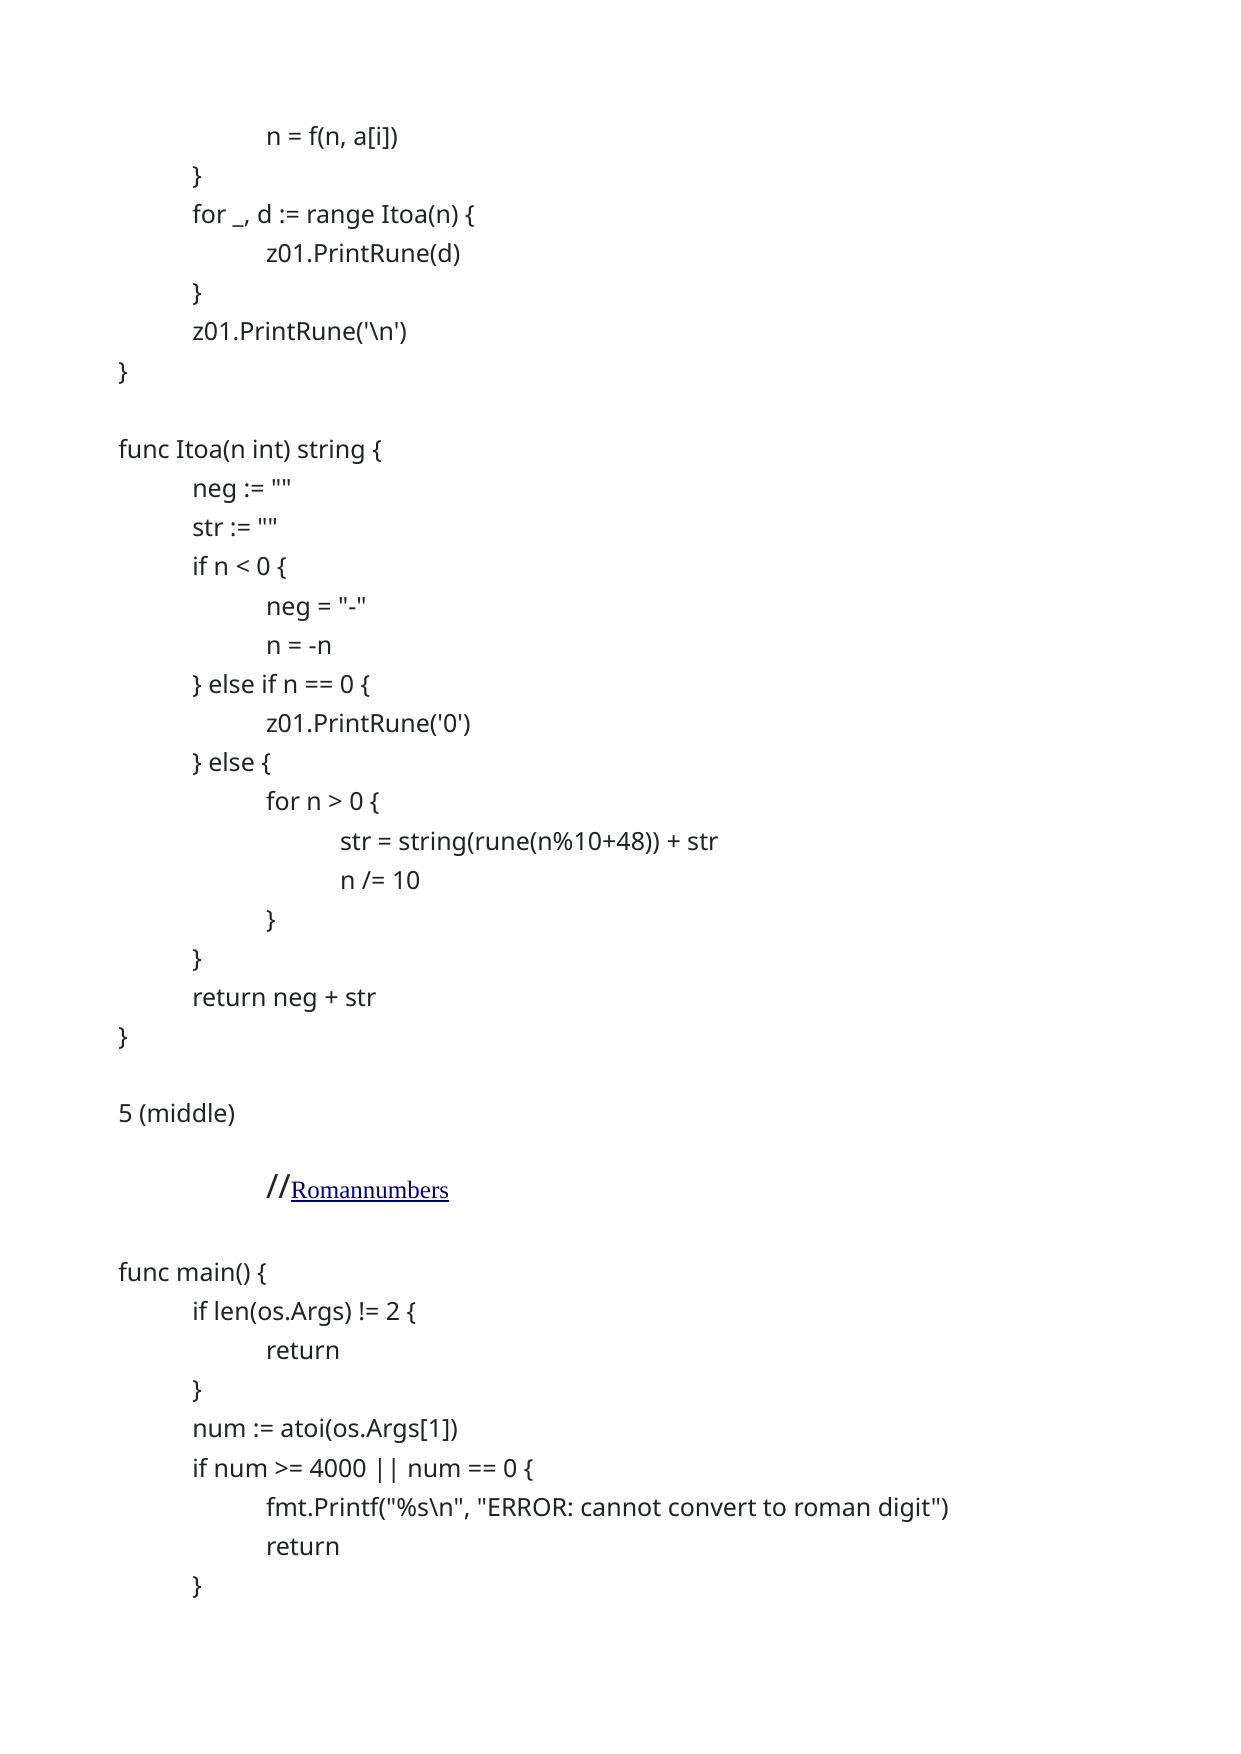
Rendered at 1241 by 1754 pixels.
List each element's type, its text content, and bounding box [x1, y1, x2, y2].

text } [118, 275, 1122, 309]
text if num >= 4000 || num == 0 { [118, 1450, 1122, 1484]
text n = -n [118, 627, 1122, 661]
text func main() { [118, 1254, 1122, 1288]
text str = string(rune(n%10+48)) + str [118, 823, 1122, 857]
text } [118, 1019, 1122, 1053]
text return [118, 1529, 1122, 1563]
text num := atoi(os.Args[1]) [118, 1411, 1122, 1445]
text n /= 10 [118, 862, 1122, 896]
text z01.PrintRune(d) [118, 236, 1122, 270]
text } [118, 1568, 1122, 1602]
text if len(os.Args) != 2 { [118, 1294, 1122, 1328]
text z01.PrintRune('0') [118, 706, 1122, 740]
text if n < 0 { [118, 549, 1122, 583]
text } [118, 901, 1122, 936]
text } else if n == 0 { [118, 666, 1122, 701]
text str := "" [118, 510, 1122, 544]
text for _, d := range Itoa(n) { [118, 196, 1122, 231]
text neg = "-" [118, 588, 1122, 622]
text } [118, 941, 1122, 975]
text func Itoa(n int) string { [118, 431, 1122, 466]
text } [118, 353, 1122, 387]
list //Romannumbers [118, 1163, 1122, 1208]
text } else { [118, 745, 1122, 779]
text z01.PrintRune('\n') [118, 314, 1122, 348]
text return neg + str [118, 980, 1122, 1014]
text } [118, 1372, 1122, 1406]
text n = f(n, a[i]) [118, 118, 1122, 152]
text } [118, 157, 1122, 191]
text neg := "" [118, 471, 1122, 505]
subtitle 5 (middle) [118, 1096, 1122, 1130]
text fmt.Printf("%s\n", "ERROR: cannot convert to roman digit") [118, 1489, 1122, 1523]
text return [118, 1333, 1122, 1367]
text for n > 0 { [118, 784, 1122, 818]
